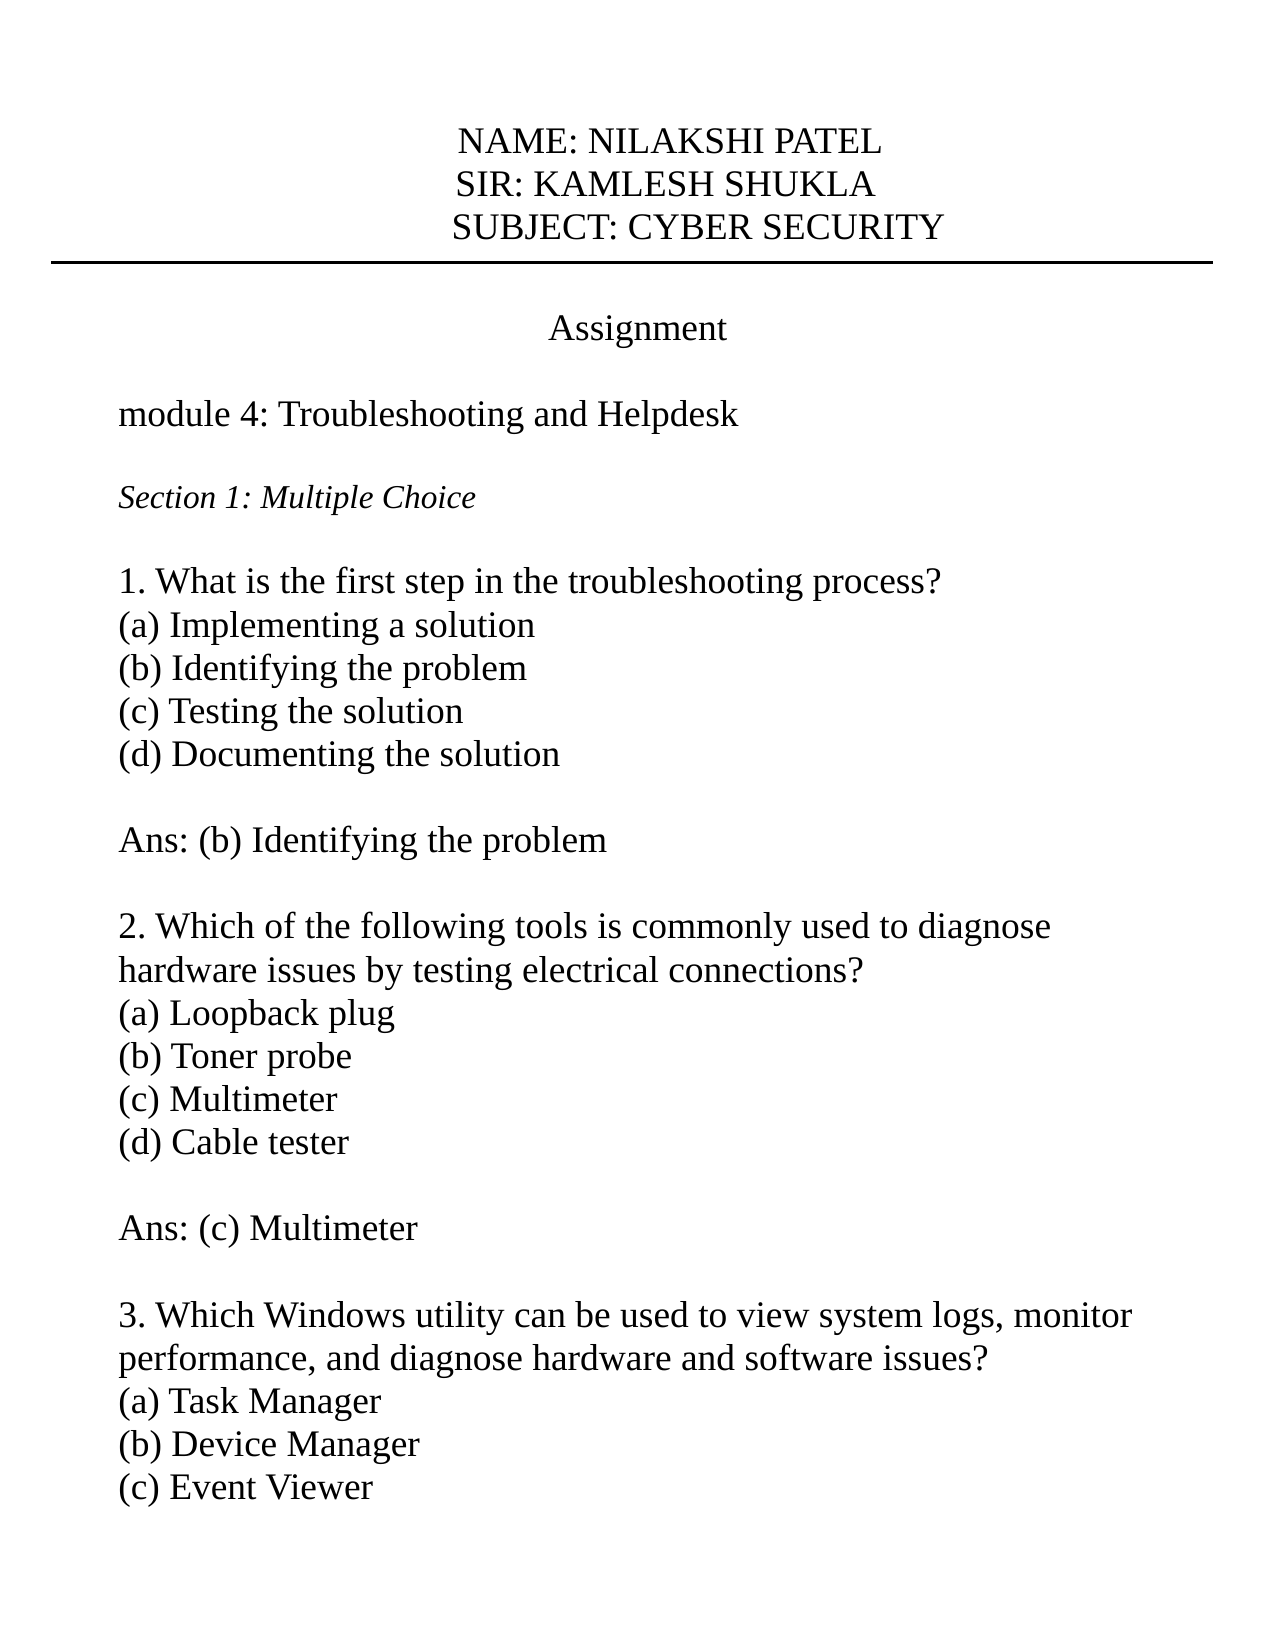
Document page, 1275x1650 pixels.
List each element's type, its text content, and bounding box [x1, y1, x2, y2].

text (c) Multimeter [118, 1076, 1157, 1119]
text (b) Toner probe [118, 1033, 1157, 1076]
text NAME: NILAKSHI PATEL [118, 118, 1157, 161]
text (a) Implementing a solution [118, 602, 1157, 645]
text Ans: (c) Multimeter [118, 1206, 1157, 1249]
text 1. What is the first step in the troubleshooting process? [118, 559, 1157, 602]
text (a) Loopback plug [118, 990, 1157, 1033]
text (d) Cable tester [118, 1119, 1157, 1163]
text (c) Testing the solution [118, 688, 1157, 731]
text (b) Identifying the problem [118, 645, 1157, 688]
text Ans: (b) Identifying the problem [118, 818, 1157, 861]
text module 4: Troubleshooting and Helpdesk [118, 391, 1157, 434]
text SIR: KAMLESH SHUKLA [118, 161, 1157, 204]
text (a) Task Manager [118, 1378, 1157, 1421]
text Assignment [118, 305, 1157, 348]
text 2. Which of the following tools is commonly used to diagnose hardware issues by testing electrical connections? [118, 904, 1157, 990]
text SUBJECT: CYBER SECURITY [118, 204, 1157, 247]
text (d) Documenting the solution [118, 731, 1157, 774]
text (c) Event Viewer [118, 1464, 1157, 1508]
text (b) Device Manager [118, 1421, 1157, 1464]
text 3. Which Windows utility can be used to view system logs, monitor performance, and diagnose hardware and software issues? [118, 1292, 1157, 1378]
text Section 1: Multiple Choice [118, 477, 1157, 516]
